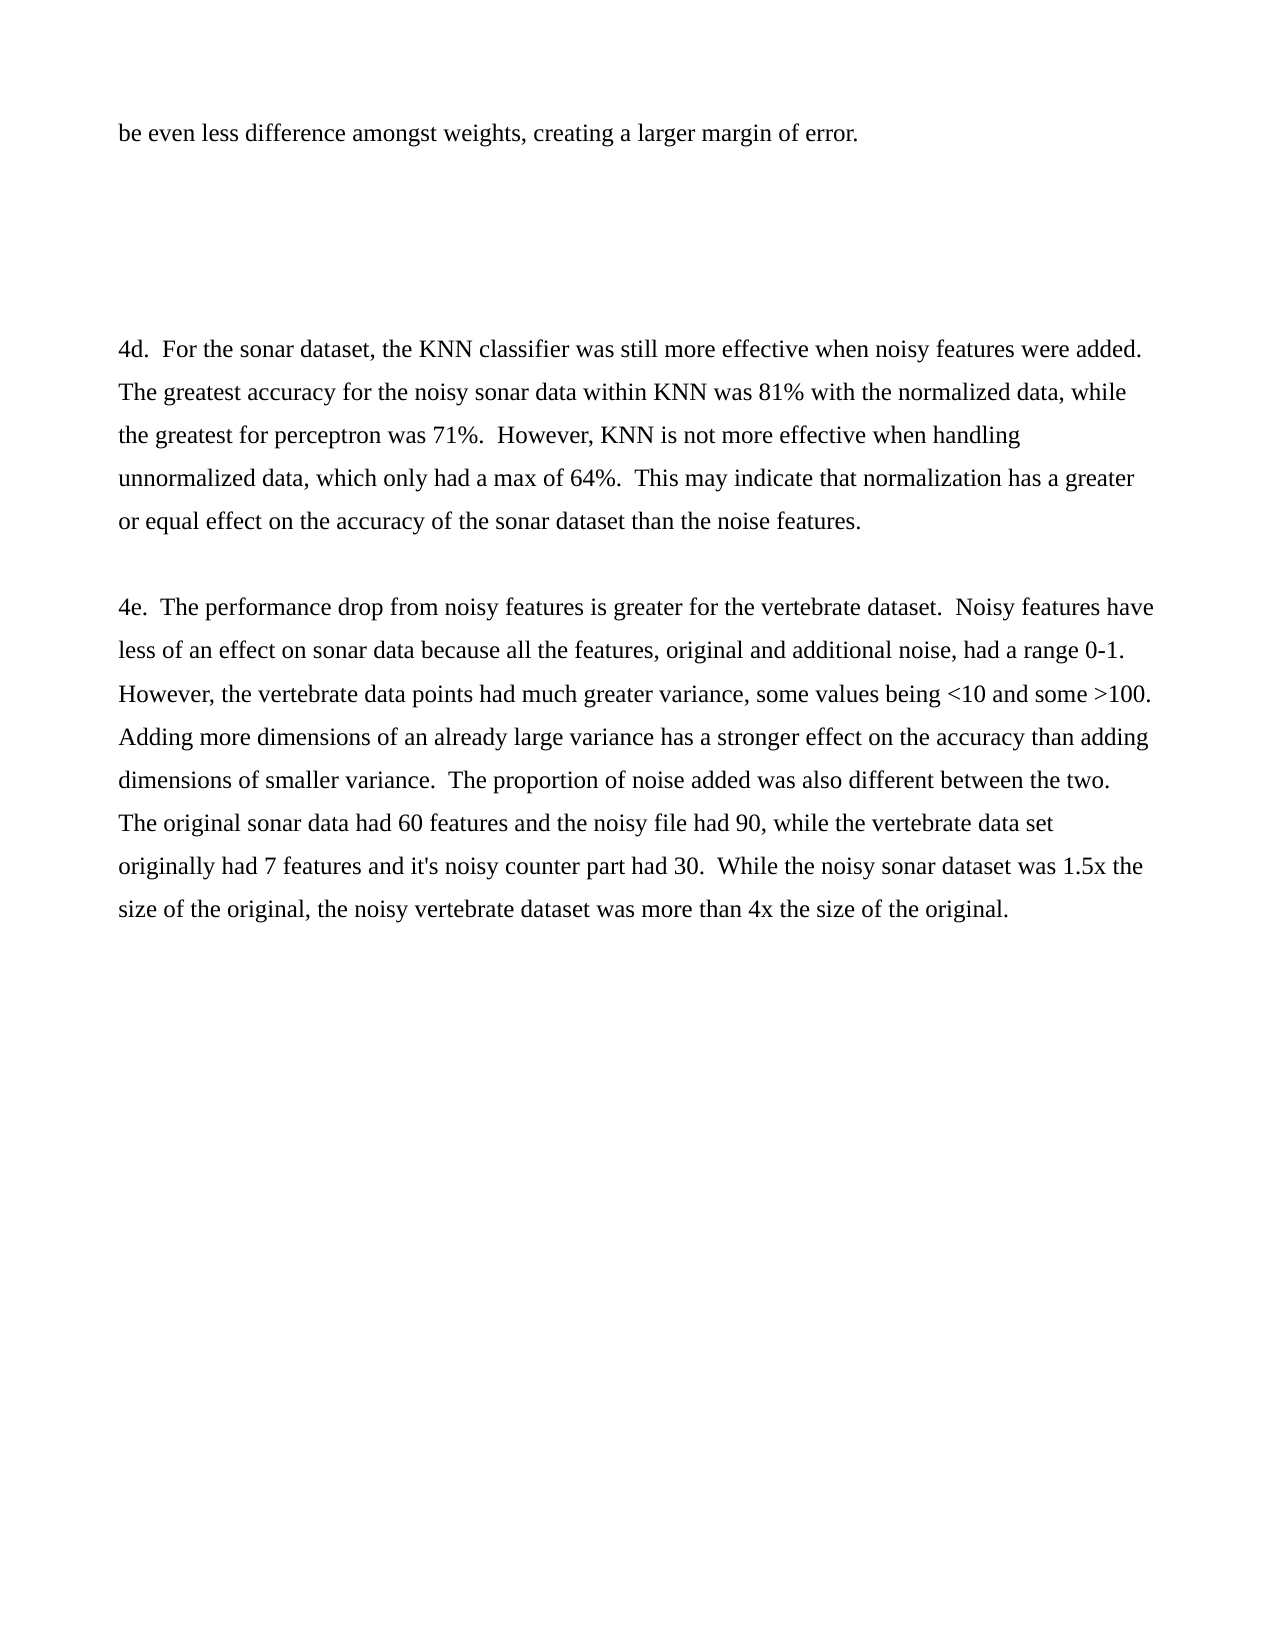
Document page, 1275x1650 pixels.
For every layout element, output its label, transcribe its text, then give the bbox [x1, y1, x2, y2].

text 4d. For the sonar dataset, the KNN classifier was still more effective when noisy features were added. The greatest accuracy for the noisy sonar data within KNN was 81% with the normalized data, while the greatest for perceptron was 71%. However, KNN is not more effective when handling unnormalized data, which only had a max of 64%. This may indicate that normalization has a greater or equal effect on the accuracy of the sonar dataset than the noise features. [118, 334, 1157, 535]
text 4e. The performance drop from noisy features is greater for the vertebrate dataset. Noisy features have less of an effect on sonar data because all the features, original and additional noise, had a range 0-1. However, the vertebrate data points had much greater variance, some values being <10 and some >100. Adding more dimensions of an already large variance has a stronger effect on the accuracy than adding dimensions of smaller variance. The proportion of noise added was also different between the two. The original sonar data had 60 features and the noisy file had 90, while the vertebrate data set originally had 7 features and it's noisy counter part had 30. While the noisy sonar dataset was 1.5x the size of the original, the noisy vertebrate dataset was more than 4x the size of the original. [118, 592, 1157, 923]
text be even less difference amongst weights, creating a larger margin of error. [118, 118, 1157, 147]
